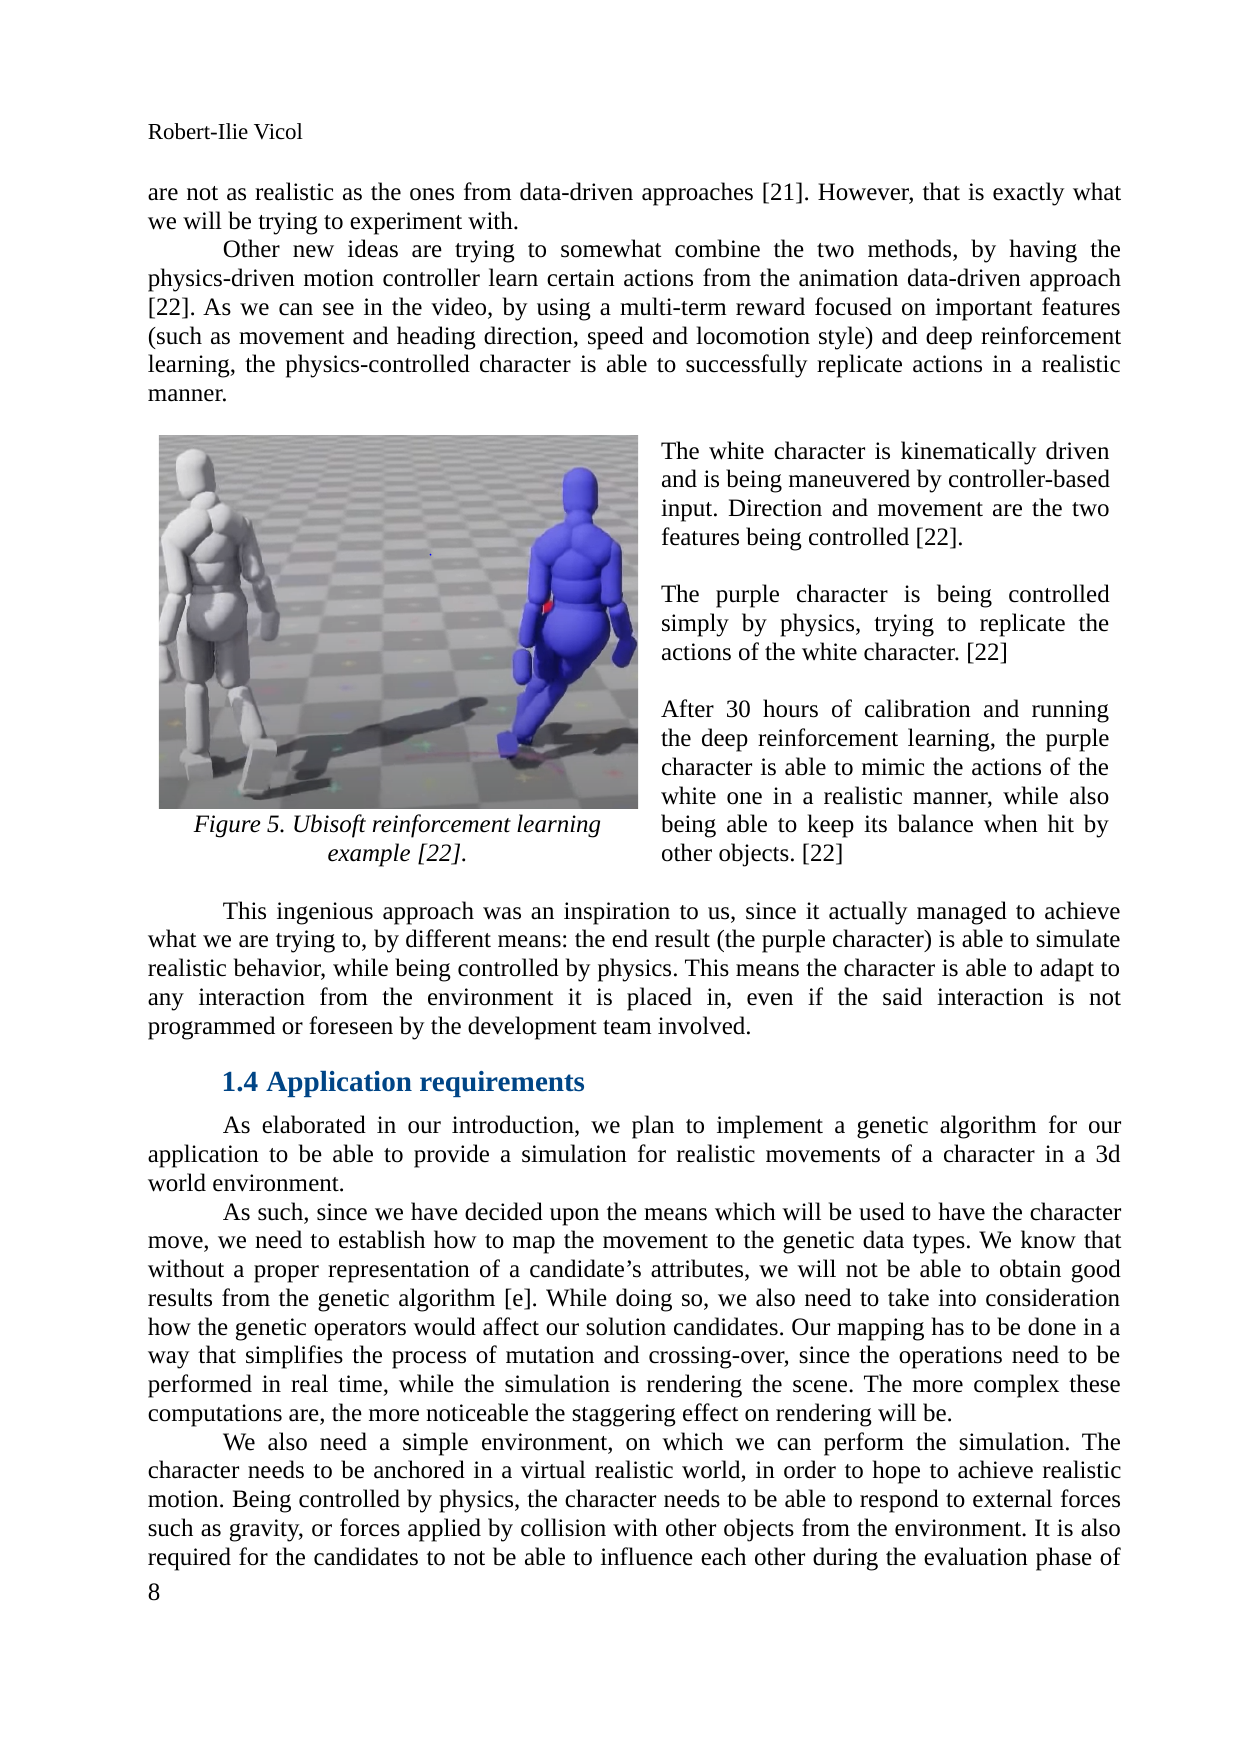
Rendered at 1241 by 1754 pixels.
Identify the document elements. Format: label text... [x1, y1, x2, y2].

table_header Figure 5. Ubisoft reinforcement learning example [22]. [148, 436, 649, 896]
text We also need a simple environment, on which we can perform the simulation. The character needs to be anchored in a virtual realistic world, in order to hope to achieve realistic motion. Being controlled by physics, the character needs to be able to respond to external forces such as gravity, or forces applied by collision with other objects from the environment. It is also required for the candidates to not be able to influence each other during the evaluation phase of [148, 1427, 1122, 1570]
text As elaborated in our introduction, we plan to implement a genetic algorithm for our application to be able to provide a simulation for realistic movements of a character in a 3d world environment. [148, 1110, 1122, 1197]
text are not as realistic as the ones from data-driven approaches [21]. However, that is exactly what we will be trying to experiment with. [148, 177, 1122, 234]
table_header The white character is kinematically driven and is being maneuvered by controller-based input. Direction and movement are the two features being controlled [22]. The purple character is being controlled simply by physics, trying to replicate the actions of the white character. [22] After 30 hours of calibration and running the deep reinforcement learning, the purple character is able to mimic the actions of the white one in a realistic manner, while also being able to keep its balance when hit by other objects. [22] [650, 436, 1121, 896]
text As such, since we have decided upon the means which will be used to have the character move, we need to establish how to map the movement to the genetic data types. We know that without a proper representation of a candidate’s attributes, we will not be able to obtain good results from the genetic algorithm [e]. While doing so, we also need to take into consideration how the genetic operators would affect our solution candidates. Our mapping has to be done in a way that simplifies the process of mutation and crossing-over, since the operations need to be performed in real time, while the simulation is rendering the scene. The more complex these computations are, the more noticeable the staggering effect on rendering will be. [148, 1197, 1122, 1427]
text This ingenious approach was an inspiration to us, since it actually managed to achieve what we are trying to, by different means: the end result (the purple character) is able to simulate realistic behavior, while being controlled by physics. This means the character is able to adapt to any interaction from the environment it is placed in, even if the said interaction is not programmed or foreseen by the development team involved. [148, 896, 1122, 1039]
text Other new ideas are trying to somewhat combine the two methods, by having the physics-driven motion controller learn certain actions from the animation data-driven approach [22]. As we can see in the video, by using a multi-term reward focused on important features (such as movement and heading direction, speed and locomotion style) and deep reinforcement learning, the physics-controlled character is able to successfully replicate actions in a realistic manner. [148, 234, 1122, 407]
subtitle Application requirements [221, 1064, 1122, 1098]
